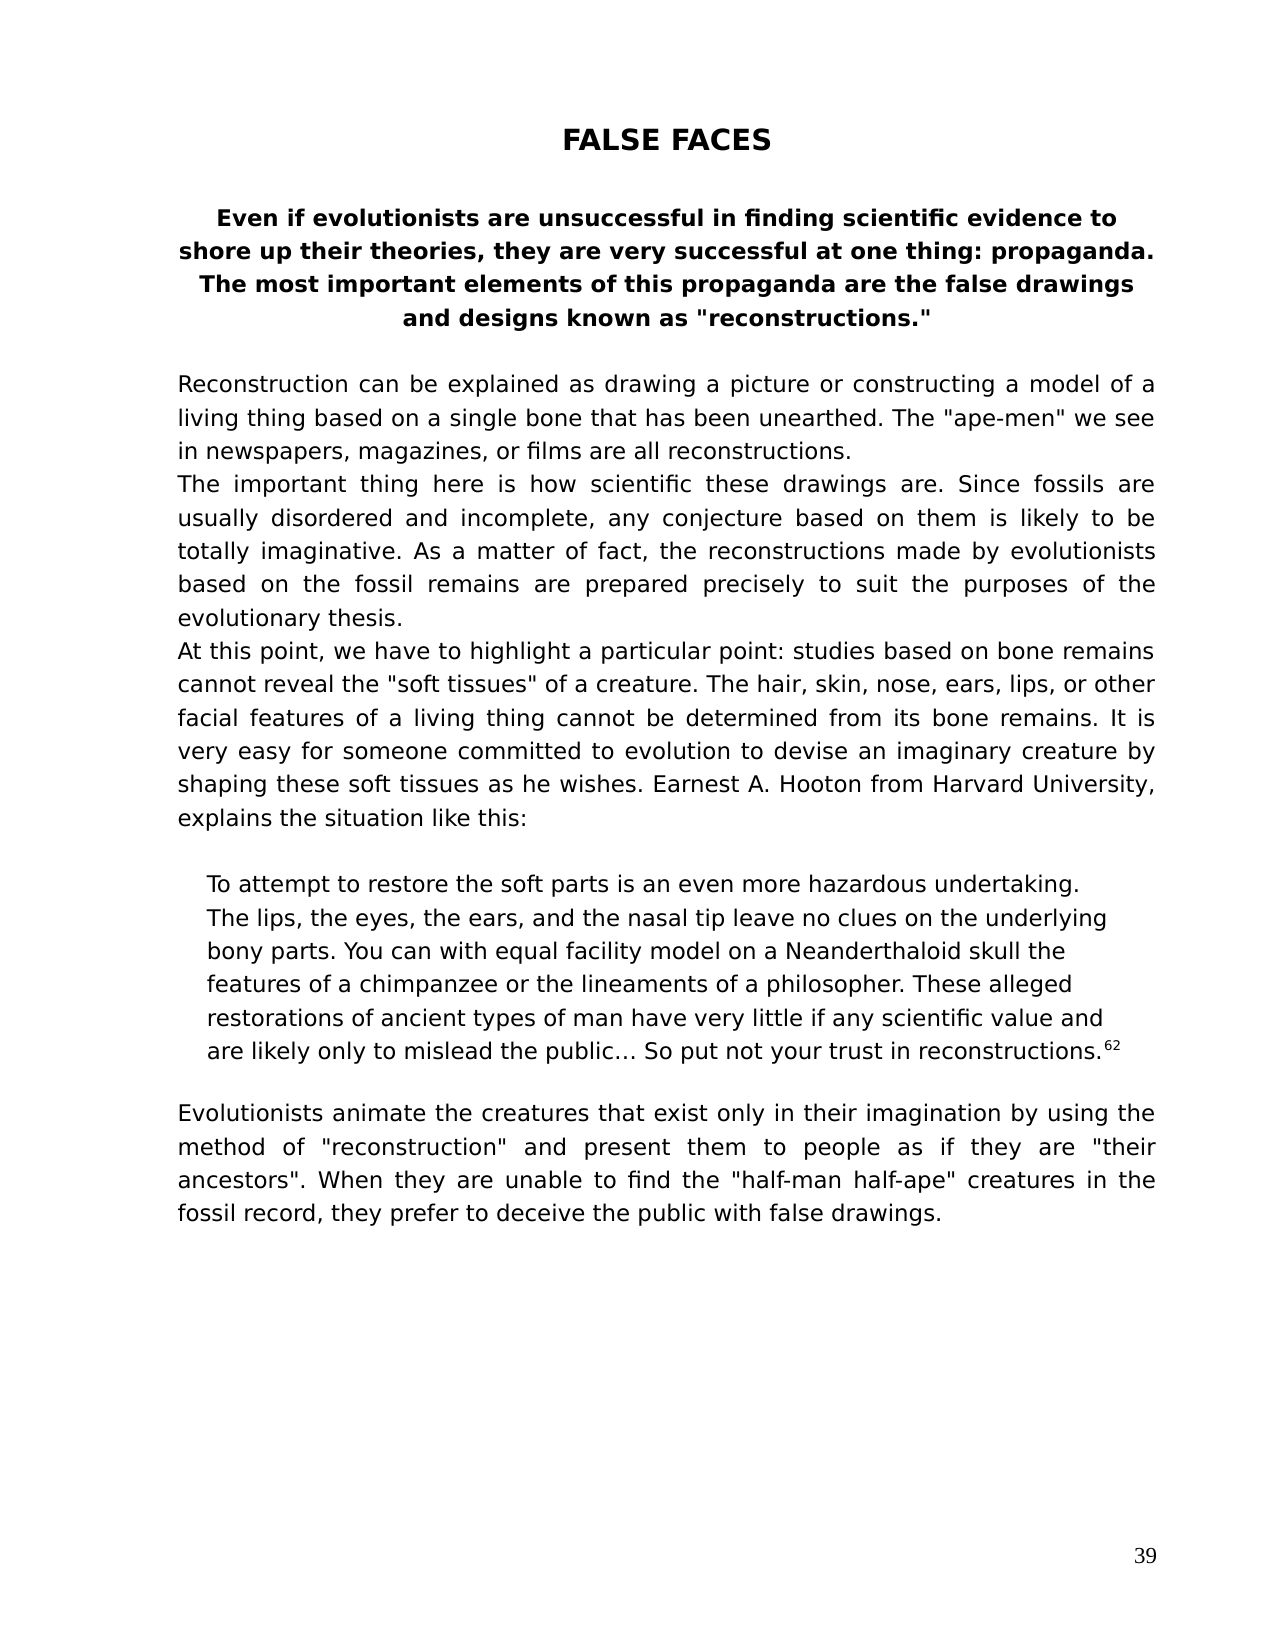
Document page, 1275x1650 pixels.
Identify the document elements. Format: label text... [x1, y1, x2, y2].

text The important thing here is how scientific these drawings are. Since fossils are usually disordered and incomplete, any conjecture based on them is likely to be totally imaginative. As a matter of fact, the reconstructions made by evolutionists based on the fossil remains are prepared precisely to suit the purposes of the evolutionary thesis. [177, 466, 1157, 633]
text To attempt to restore the soft parts is an even more hazardous undertaking. The lips, the eyes, the ears, and the nasal tip leave no clues on the underlying bony parts. You can with equal facility model on a Neanderthaloid skull the features of a chimpanzee or the lineaments of a philosopher. These alleged restorations of ancient types of man have very little if any scientific value and are likely only to mislead the public… So put not your trust in reconstructions.62 [207, 866, 1127, 1066]
subtitle FALSE FACES [177, 123, 1157, 157]
text Evolutionists animate the creatures that exist only in their imagination by using the method of "reconstruction" and present them to people as if they are "their ancestors". When they are unable to find the "half-man half-ape" creatures in the fossil record, they prefer to deceive the public with false drawings. [177, 1095, 1157, 1228]
text Reconstruction can be explained as drawing a picture or constructing a model of a living thing based on a single bone that has been unearthed. The "ape-men" we see in newspapers, magazines, or films are all reconstructions. [177, 366, 1157, 466]
text Even if evolutionists are unsuccessful in finding scientific evidence to shore up their theories, they are very successful at one thing: propaganda. The most important elements of this propaganda are the false drawings and designs known as "reconstructions." [177, 199, 1157, 333]
text At this point, we have to highlight a particular point: studies based on bone remains cannot reveal the "soft tissues" of a creature. The hair, skin, nose, ears, lips, or other facial features of a living thing cannot be determined from its bone remains. It is very easy for someone committed to evolution to devise an imaginary creature by shaping these soft tissues as he wishes. Earnest A. Hooton from Harvard University, explains the situation like this: [177, 633, 1157, 833]
